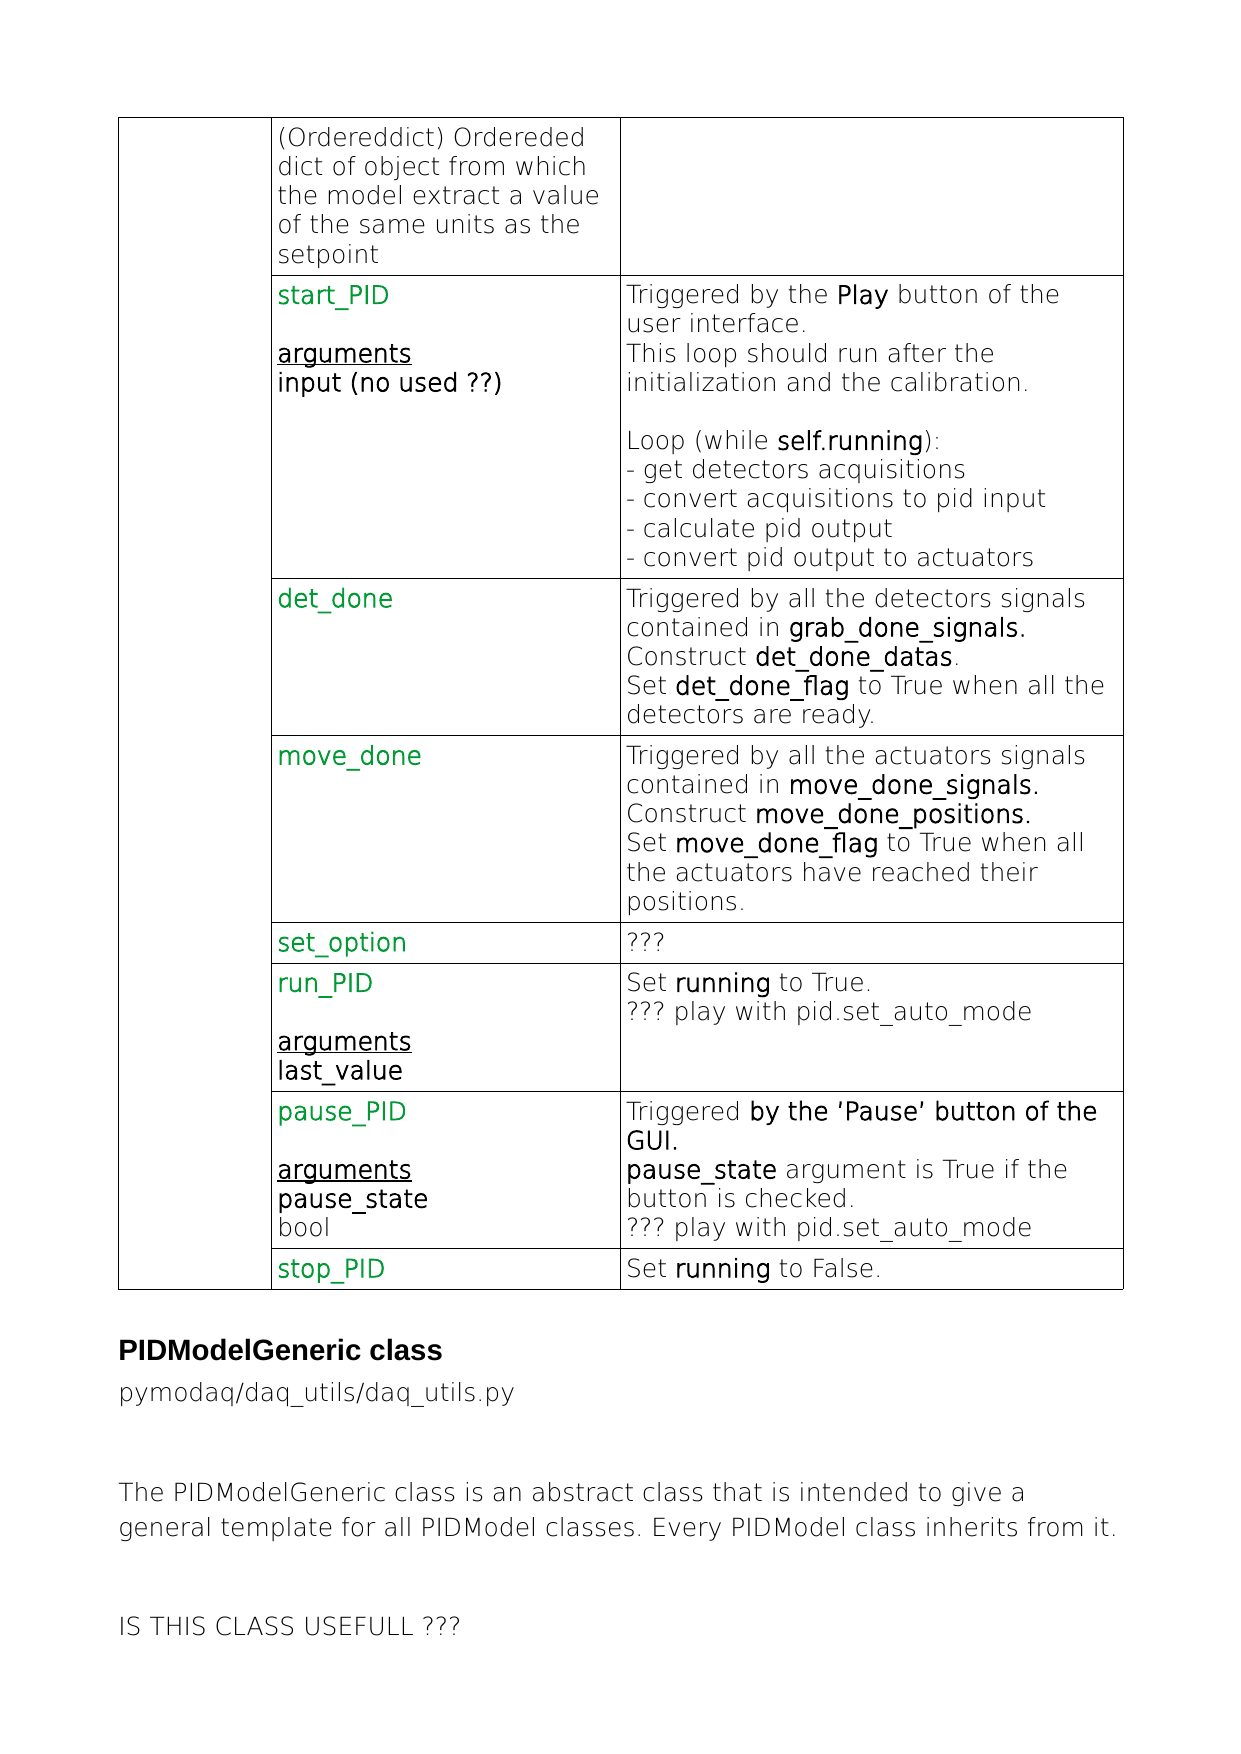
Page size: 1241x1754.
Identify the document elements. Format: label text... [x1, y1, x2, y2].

table_cell move_done [272, 736, 620, 922]
table_cell Triggered by all the actuators signals contained in move_done_signals. Construct move_done_positions. Set move_done_flag to True when all the actuators have reached their positions. [621, 736, 1123, 922]
table_cell ??? [621, 923, 1123, 963]
table_cell run_PID arguments last_value [272, 964, 620, 1091]
table_cell Set running to False. [621, 1249, 1123, 1289]
table_cell start_PID arguments input (no used ??) [272, 276, 620, 578]
table_cell det_done [272, 579, 620, 735]
table_cell pause_PID arguments pause_state bool [272, 1092, 620, 1248]
text IS THIS CLASS USEFULL ??? [118, 1612, 1122, 1641]
table_cell set_option [272, 923, 620, 963]
table_cell stop_PID [272, 1249, 620, 1289]
table_cell Triggered by the Play button of the user interface. This loop should run after the initialization and the calibration. Loop (while self.running): - get detectors acquisitions - convert acquisitions to pid input - calculate pid output - convert pid output to actuators [621, 276, 1123, 578]
table_cell (Ordereddict) Ordereded dict of object from which the model extract a value of the same units as the setpoint [272, 118, 620, 275]
table_cell [621, 118, 1123, 275]
table_cell [119, 118, 271, 1289]
table_cell Triggered by the ’Pause’ button of the GUI. pause_state argument is True if the button is checked. ??? play with pid.set_auto_mode [621, 1092, 1123, 1248]
subtitle PIDModelGeneric class [118, 1332, 1122, 1366]
text The PIDModelGeneric class is an abstract class that is intended to give a general template for all PIDModel classes. Every PIDModel class inherits from it. [118, 1478, 1122, 1542]
table_cell Set running to True. ??? play with pid.set_auto_mode [621, 964, 1123, 1091]
text pymodaq/daq_utils/daq_utils.py [118, 1379, 1122, 1408]
table_cell Triggered by all the detectors signals contained in grab_done_signals. Construct det_done_datas. Set det_done_flag to True when all the detectors are ready. [621, 579, 1123, 735]
